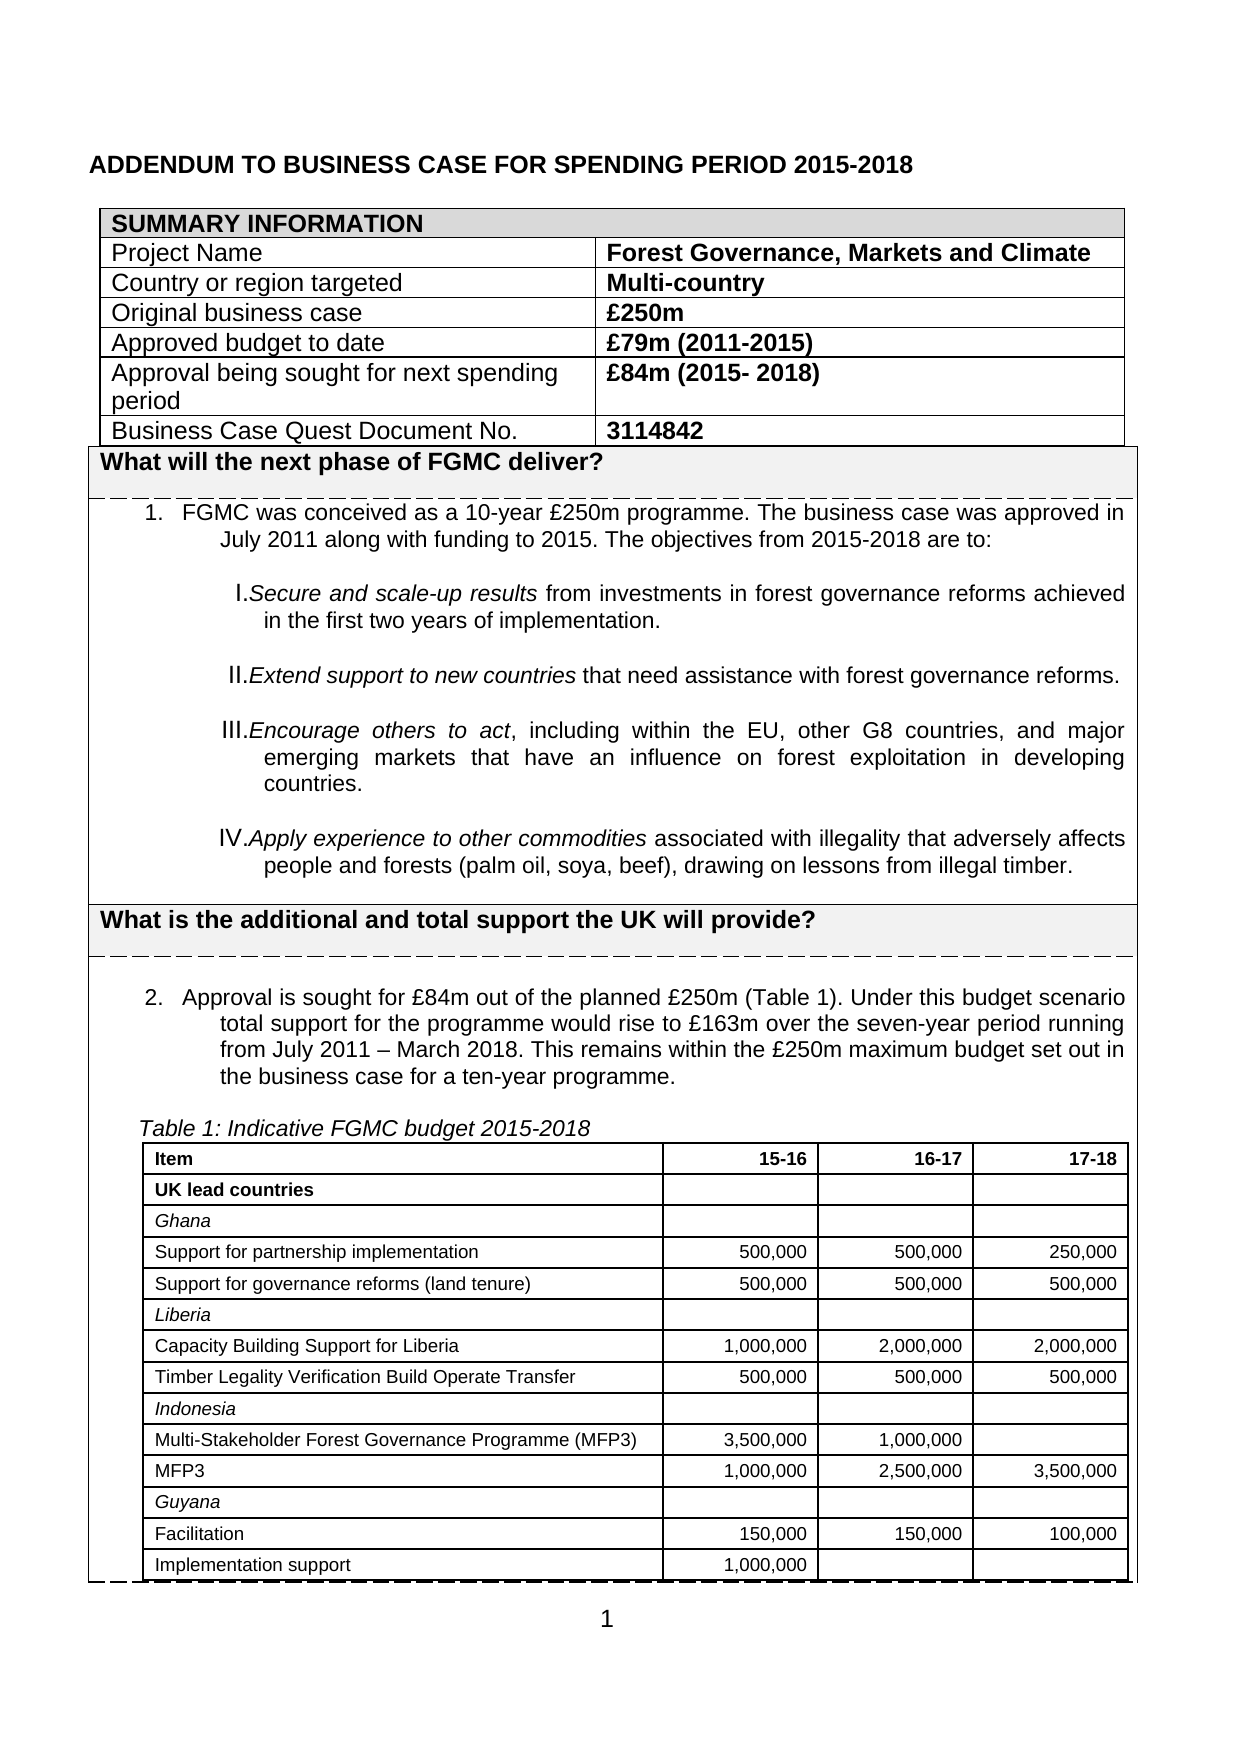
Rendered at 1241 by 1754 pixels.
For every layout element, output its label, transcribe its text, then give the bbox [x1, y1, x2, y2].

table_cell 2,500,000 [819, 1456, 972, 1486]
table_cell 1,000,000 [664, 1550, 817, 1579]
table_header 15-16 [664, 1144, 817, 1173]
table_cell Original business case [101, 298, 595, 327]
table_cell 500,000 [974, 1269, 1127, 1298]
table_cell [819, 1488, 972, 1517]
text ADDENDUM TO BUSINESS CASE FOR SPENDING PERIOD 2015-2018 [89, 150, 1140, 179]
table_cell 500,000 [664, 1269, 817, 1298]
table_cell £79m (2011-2015) [596, 328, 1124, 356]
table_cell What is the additional and total support the UK will provide? [89, 905, 1137, 956]
table_cell Project Name [101, 238, 595, 267]
table_cell Approval is sought for £84m out of the planned £250m (Table 1). Under this budget scenario total support for the programme would rise to £163m over the seven-year period running from July 2011 – March 2018. This remains within the £250m maximum budget set out in the business case for a ten-year programme. Table 1: Indicative FGMC budget 2015-2018 [89, 956, 1137, 1581]
table_cell Approval being sought for next spending period [101, 358, 595, 415]
table_cell Approved budget to date [101, 328, 595, 356]
table_cell 150,000 [664, 1519, 817, 1548]
table_cell Liberia [144, 1300, 662, 1329]
table_cell Capacity Building Support for Liberia [144, 1331, 662, 1361]
table_cell 1,000,000 [664, 1331, 817, 1361]
table_header 17-18 [974, 1144, 1127, 1173]
table_cell 100,000 [974, 1519, 1127, 1548]
table_header [595, 209, 1124, 237]
table_cell Business Case Quest Document No. [101, 416, 595, 445]
table_cell MFP3 [144, 1456, 662, 1486]
table_cell [664, 1206, 817, 1236]
table_cell Ghana [144, 1206, 662, 1236]
table_cell 500,000 [819, 1363, 972, 1392]
table_cell 3,500,000 [664, 1425, 817, 1454]
table_cell Indonesia [144, 1394, 662, 1423]
table_cell £84m (2015- 2018) [596, 358, 1124, 415]
table_cell [974, 1550, 1127, 1579]
table_cell 500,000 [819, 1269, 972, 1298]
table_cell 500,000 [664, 1363, 817, 1392]
table_cell FGMC was conceived as a 10-year £250m programme. The business case was approved in July 2011 along with funding to 2015. The objectives from 2015-2018 are to: Secure and scale-up results from investments in forest governance reforms achieved in the first two years of implementation. Extend support to new countries that need assistance with forest governance reforms. Encourage others to act, including within the EU, other G8 countries, and major emerging markets that have an influence on forest exploitation in developing countries. Apply experience to other commodities associated with illegality that adversely affects people and forests (palm oil, soya, beef), drawing on lessons from illegal timber. [89, 498, 1137, 904]
table_cell 1,000,000 [664, 1456, 817, 1486]
table_cell [974, 1394, 1127, 1423]
table_cell 2,000,000 [974, 1331, 1127, 1361]
table_cell Timber Legality Verification Build Operate Transfer [144, 1363, 662, 1392]
table_cell [974, 1206, 1127, 1236]
table_cell 150,000 [819, 1519, 972, 1548]
table_cell [819, 1300, 972, 1329]
table_header SUMMARY INFORMATION [101, 209, 595, 237]
table_header 16-17 [819, 1144, 972, 1173]
table_cell 1,000,000 [819, 1425, 972, 1454]
table_cell [664, 1488, 817, 1517]
table_cell [974, 1175, 1127, 1204]
table_cell [974, 1300, 1127, 1329]
table_cell 3114842 [596, 416, 1124, 445]
table_cell [664, 1300, 817, 1329]
table_cell [664, 1175, 817, 1204]
table_cell Support for partnership implementation [144, 1238, 662, 1267]
table_cell 500,000 [664, 1238, 817, 1267]
table_cell Multi-country [596, 268, 1124, 297]
table_cell Facilitation [144, 1519, 662, 1548]
table_cell 2,000,000 [819, 1331, 972, 1361]
table_cell 3,500,000 [974, 1456, 1127, 1486]
table_header Item [144, 1144, 662, 1173]
table_cell [819, 1394, 972, 1423]
table_cell £250m [596, 298, 1124, 327]
table_cell Support for governance reforms (land tenure) [144, 1269, 662, 1298]
table_header What will the next phase of FGMC deliver? [89, 447, 1137, 498]
table_cell Multi-Stakeholder Forest Governance Programme (MFP3) [144, 1425, 662, 1454]
table_cell [664, 1394, 817, 1423]
table_cell Forest Governance, Markets and Climate [596, 238, 1124, 267]
table_cell [974, 1425, 1127, 1454]
table_cell 500,000 [974, 1363, 1127, 1392]
table_cell [819, 1550, 972, 1579]
table_cell 250,000 [974, 1238, 1127, 1267]
table_cell [974, 1488, 1127, 1517]
table_cell [819, 1175, 972, 1204]
table_cell Implementation support [144, 1550, 662, 1579]
table_cell [819, 1206, 972, 1236]
table_cell Guyana [144, 1488, 662, 1517]
table_cell Country or region targeted [101, 268, 595, 297]
table_cell 500,000 [819, 1238, 972, 1267]
table_cell UK lead countries [144, 1175, 662, 1204]
